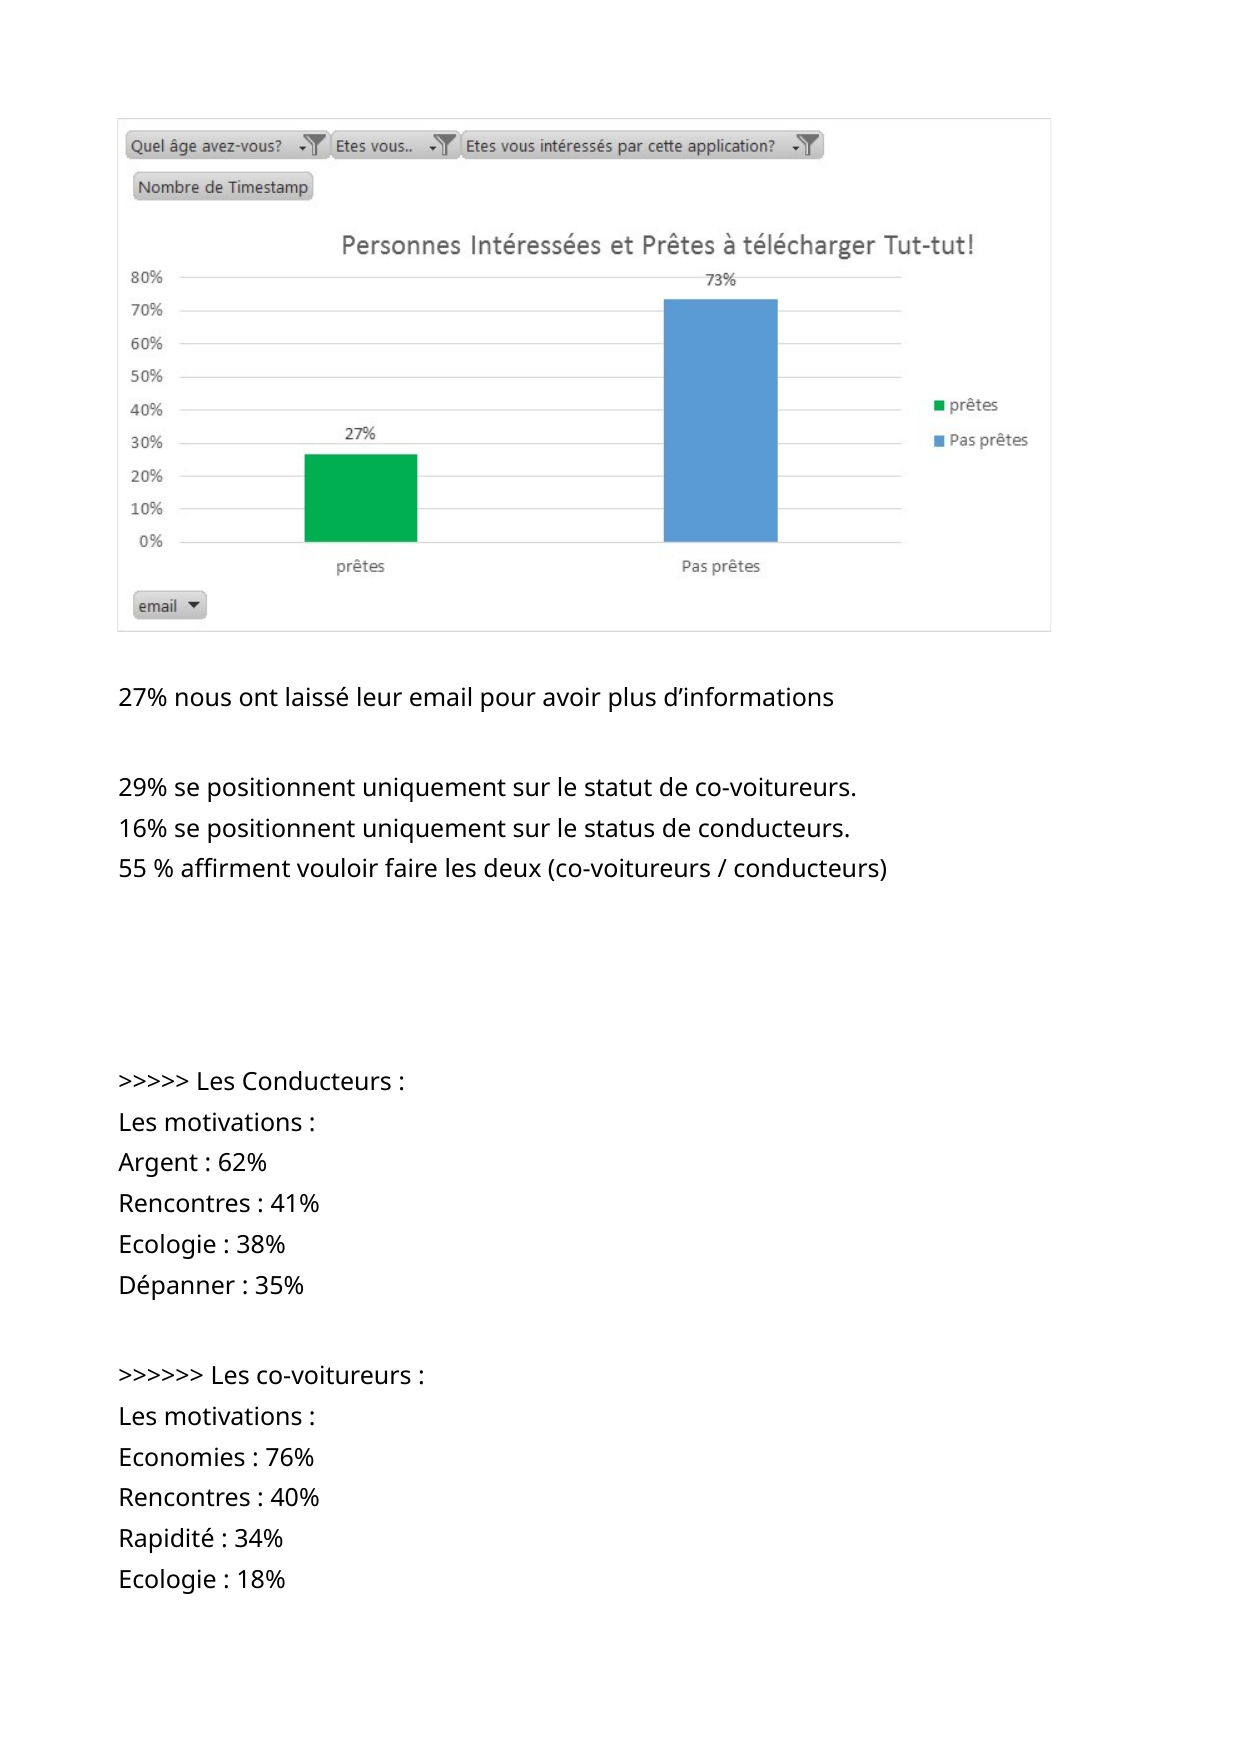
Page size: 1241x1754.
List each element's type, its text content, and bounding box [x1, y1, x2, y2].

text Les motivations : [118, 1104, 1122, 1138]
text 29% se positionnent uniquement sur le statut de co-voitureurs. [118, 769, 1122, 803]
text 55 % affirment vouloir faire les deux (co-voitureurs / conducteurs) [118, 851, 1122, 885]
text >>>>> Les Conducteurs : [118, 1063, 1122, 1097]
text Rencontres : 41% [118, 1186, 1122, 1220]
text Dépanner : 35% [118, 1268, 1122, 1302]
text Ecologie : 18% [118, 1562, 1122, 1596]
picture [117, 118, 1052, 632]
text 27% nous ont laissé leur email pour avoir plus d’informations [118, 679, 1122, 713]
text Rapidité : 34% [118, 1521, 1122, 1555]
text Argent : 62% [118, 1145, 1122, 1179]
text >>>>>> Les co-voitureurs : [118, 1357, 1122, 1392]
text Ecologie : 38% [118, 1227, 1122, 1261]
text Economies : 76% [118, 1439, 1122, 1473]
text Rencontres : 40% [118, 1480, 1122, 1514]
text 16% se positionnent uniquement sur le status de conducteurs. [118, 810, 1122, 844]
text Les motivations : [118, 1398, 1122, 1432]
